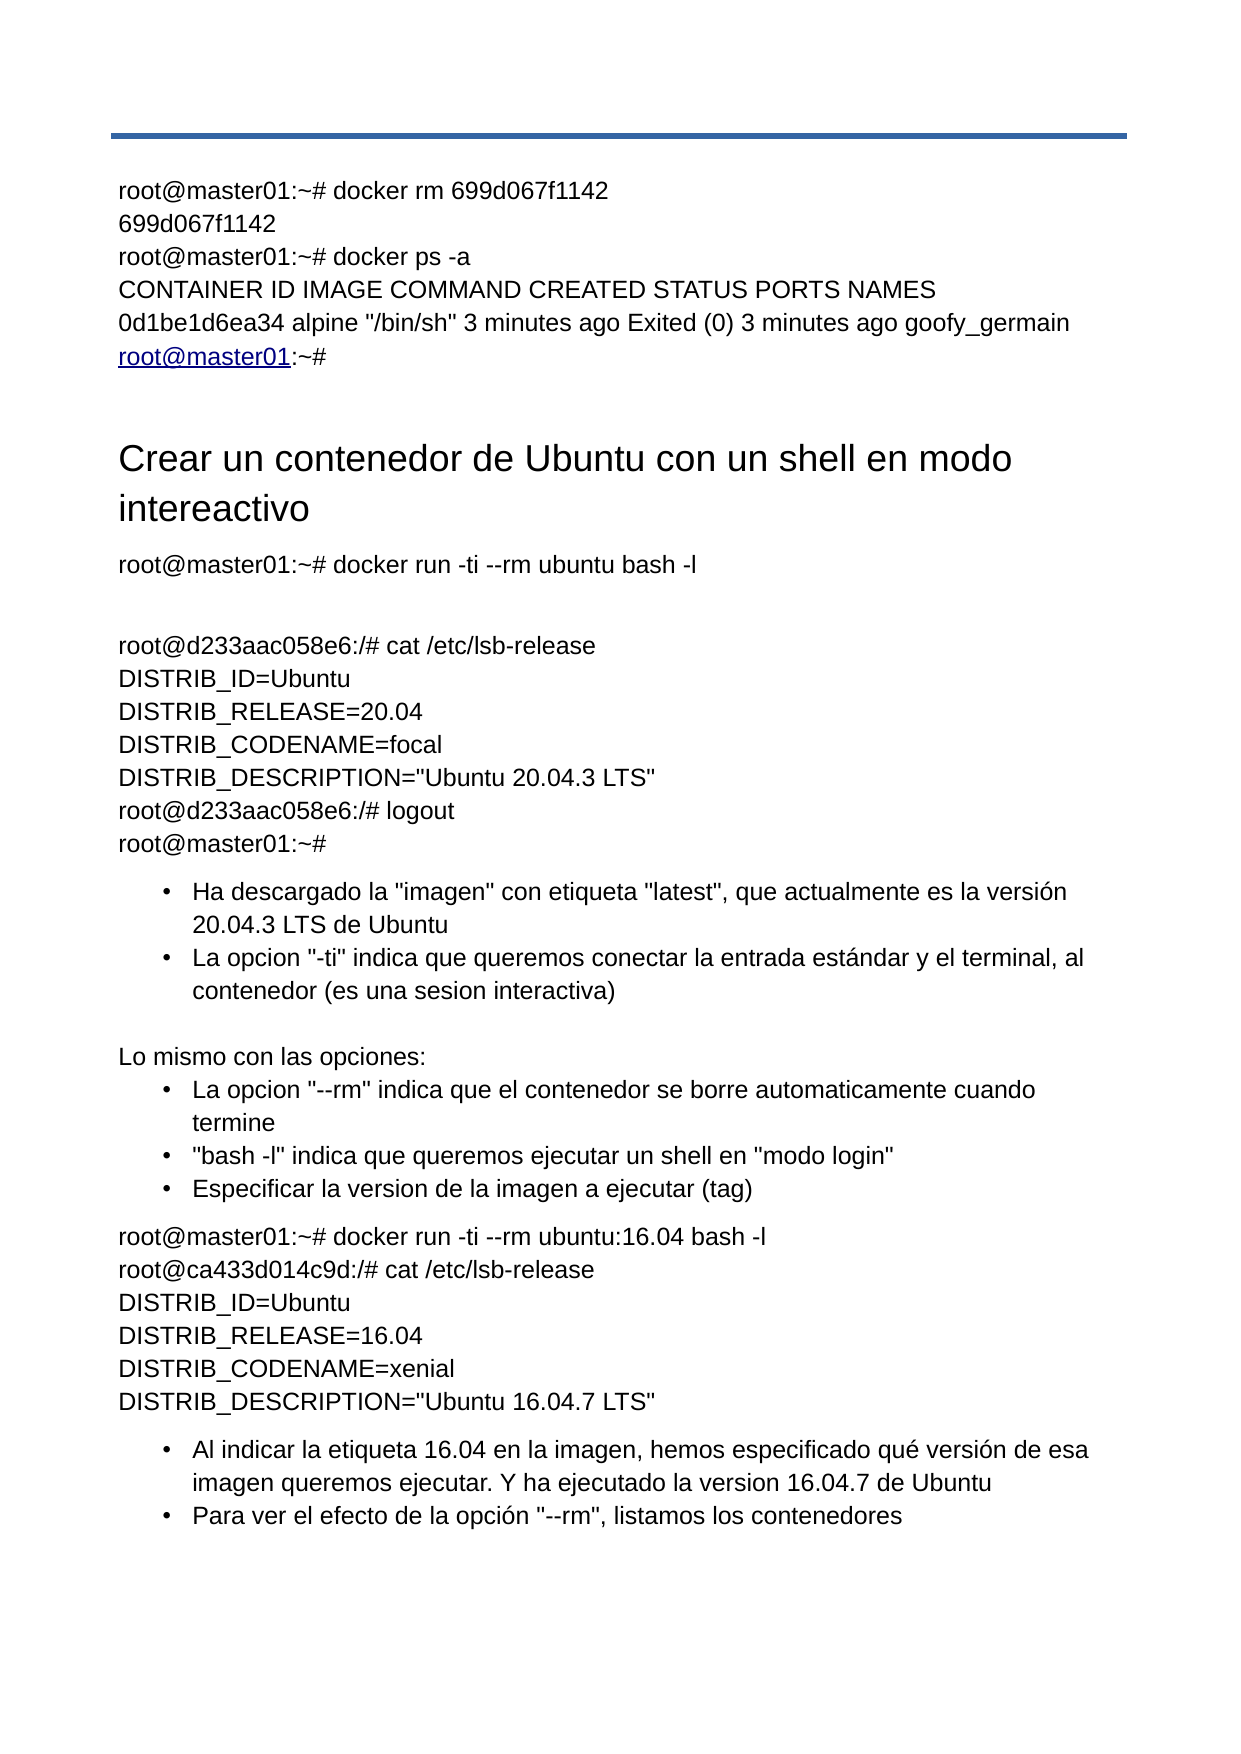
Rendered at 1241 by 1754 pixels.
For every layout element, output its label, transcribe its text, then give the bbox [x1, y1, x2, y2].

text root@master01:~# docker rm 699d067f1142 699d067f1142 root@master01:~# docker ps -a CONTAINER ID IMAGE COMMAND CREATED STATUS PORTS NAMES 0d1be1d6ea34 alpine "/bin/sh" 3 minutes ago Exited (0) 3 minutes ago goofy_germain root@master01:~# [118, 176, 1122, 370]
text root@master01:~# docker run -ti --rm ubuntu:16.04 bash -l root@ca433d014c9d:/# cat /etc/lsb-release DISTRIB_ID=Ubuntu DISTRIB_RELEASE=16.04 DISTRIB_CODENAME=xenial DISTRIB_DESCRIPTION="Ubuntu 16.04.7 LTS" [118, 1222, 1122, 1416]
list Para ver el efecto de la opción "--rm", listamos los contenedores [162, 1501, 1122, 1530]
text root@d233aac058e6:/# cat /etc/lsb-release DISTRIB_ID=Ubuntu DISTRIB_RELEASE=20.04 DISTRIB_CODENAME=focal DISTRIB_DESCRIPTION="Ubuntu 20.04.3 LTS" root@d233aac058e6:/# logout root@master01:~# [118, 631, 1122, 858]
list La opcion "--rm" indica que el contenedor se borre automaticamente cuando termine [162, 1075, 1122, 1137]
list Al indicar la etiqueta 16.04 en la imagen, hemos especificado qué versión de esa imagen queremos ejecutar. Y ha ejecutado la version 16.04.7 de Ubuntu [162, 1435, 1122, 1497]
list La opcion "-ti" indica que queremos conectar la entrada estándar y el terminal, al contenedor (es una sesion interactiva) [162, 943, 1122, 1005]
text Crear un contenedor de Ubuntu con un shell en modo intereactivo [118, 437, 1122, 529]
text Lo mismo con las opciones: [118, 1042, 1122, 1071]
list Ha descargado la "imagen" con etiqueta "latest", que actualmente es la versión 20.04.3 LTS de Ubuntu [162, 877, 1122, 939]
text root@master01:~# docker run -ti --rm ubuntu bash -l [118, 550, 1122, 612]
list Especificar la version de la imagen a ejecutar (tag) [162, 1174, 1122, 1203]
list "bash -l" indica que queremos ejecutar un shell en "modo login" [162, 1141, 1122, 1170]
